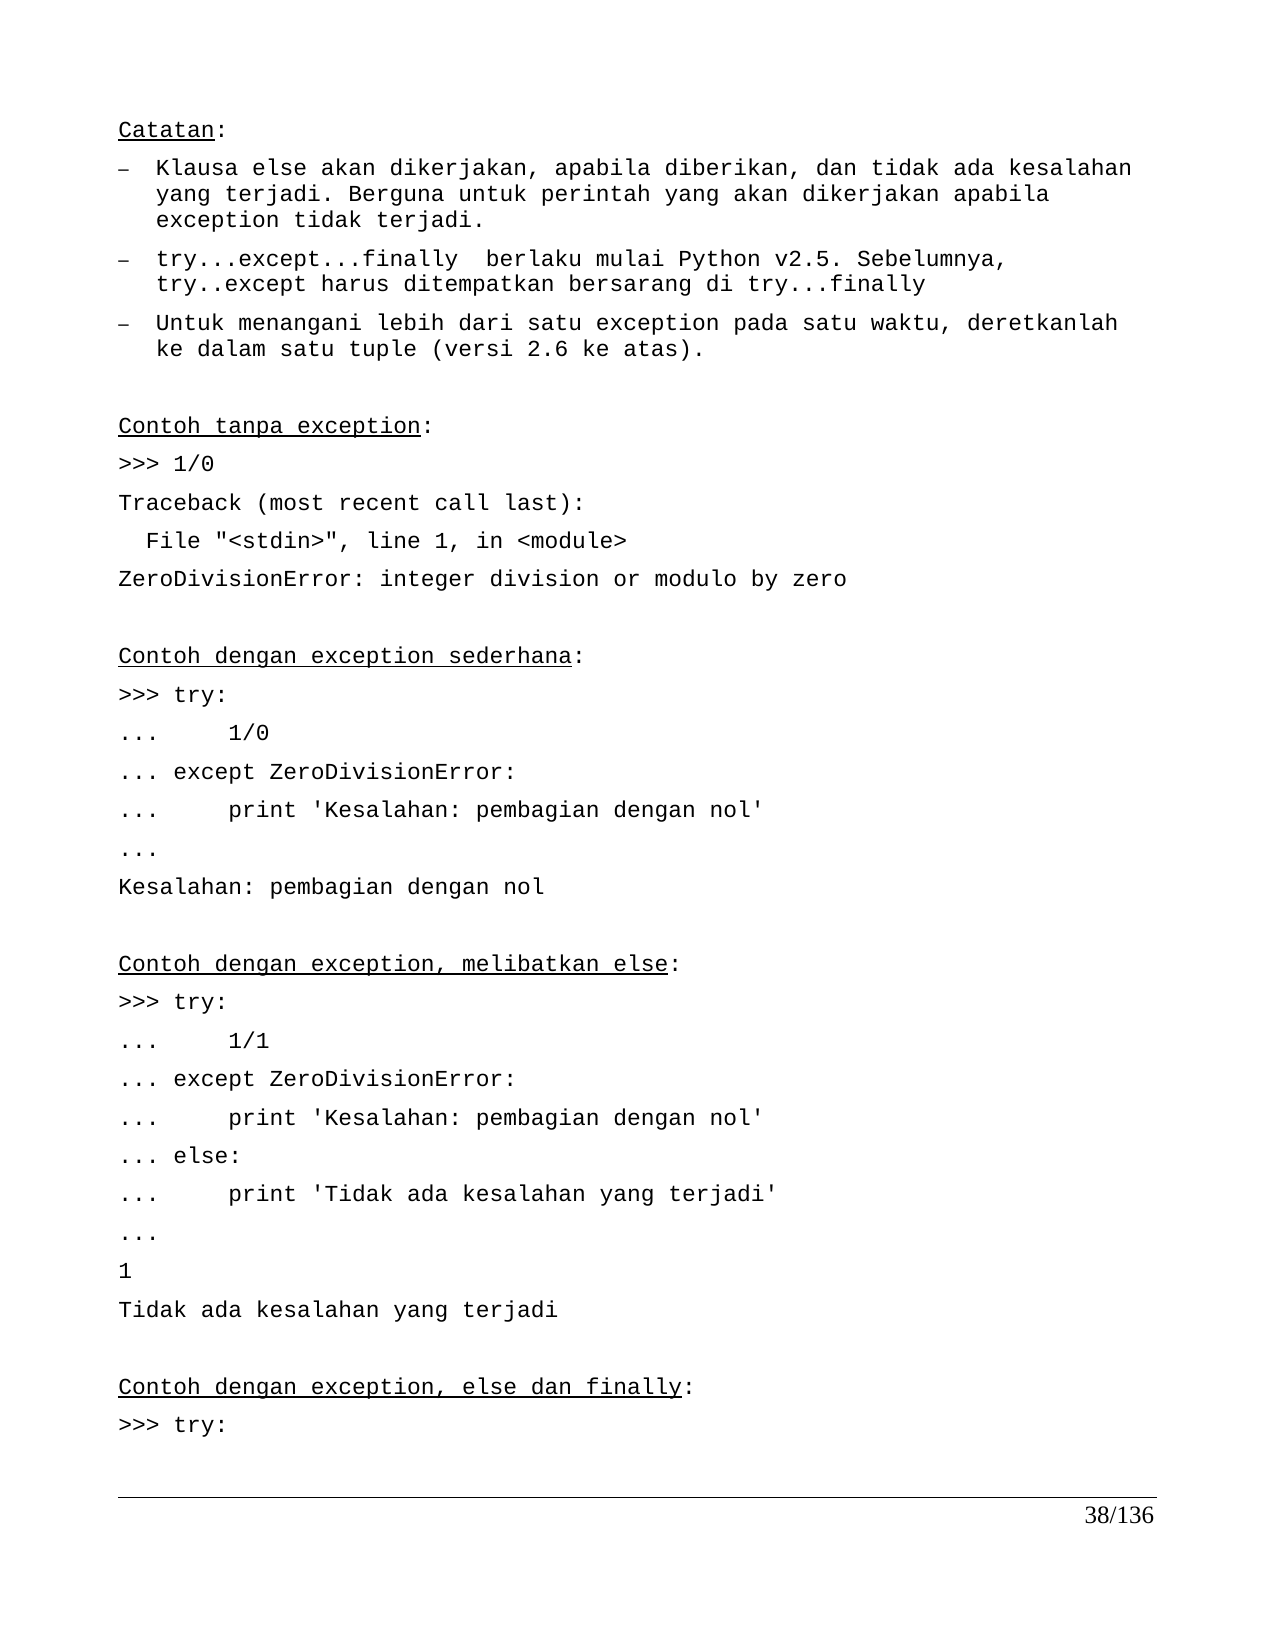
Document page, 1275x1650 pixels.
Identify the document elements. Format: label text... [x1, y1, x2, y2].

text ... 1/0 [118, 722, 1157, 747]
text ... print 'Kesalahan: pembagian dengan nol' [118, 798, 1157, 824]
list try...except...finally berlaku mulai Python v2.5. Sebelumnya, try..except harus ditempatkan bersarang di try...finally [118, 247, 1157, 299]
text ... except ZeroDivisionError: [118, 760, 1157, 786]
text Contoh tanpa exception: [118, 414, 1157, 440]
text Catatan: [118, 118, 1157, 144]
list Klausa else akan dikerjakan, apabila diberikan, dan tidak ada kesalahan yang terjadi. Berguna untuk perintah yang akan dikerjakan apabila exception tidak terjadi. [118, 157, 1157, 234]
text Tidak ada kesalahan yang terjadi [118, 1298, 1157, 1324]
text Contoh dengan exception, melibatkan else: [118, 952, 1157, 978]
list Untuk menangani lebih dari satu exception pada satu waktu, deretkanlah ke dalam satu tuple (versi 2.6 ke atas). [118, 311, 1157, 363]
text ... print 'Tidak ada kesalahan yang terjadi' [118, 1183, 1157, 1209]
text Kesalahan: pembagian dengan nol [118, 875, 1157, 901]
text ... 1/1 [118, 1029, 1157, 1055]
text Contoh dengan exception, else dan finally: [118, 1375, 1157, 1401]
text ... print 'Kesalahan: pembagian dengan nol' [118, 1106, 1157, 1132]
text Traceback (most recent call last): [118, 491, 1157, 517]
text ... [118, 1221, 1157, 1247]
text >>> try: [118, 991, 1157, 1017]
text ... except ZeroDivisionError: [118, 1067, 1157, 1093]
text >>> 1/0 [118, 452, 1157, 478]
text File "<stdin>", line 1, in <module> [118, 529, 1157, 555]
text >>> try: [118, 1413, 1157, 1439]
text Contoh dengan exception sederhana: [118, 645, 1157, 671]
text ZeroDivisionError: integer division or modulo by zero [118, 568, 1157, 594]
text ... else: [118, 1144, 1157, 1170]
text ... [118, 837, 1157, 863]
text >>> try: [118, 683, 1157, 709]
text 1 [118, 1260, 1157, 1286]
